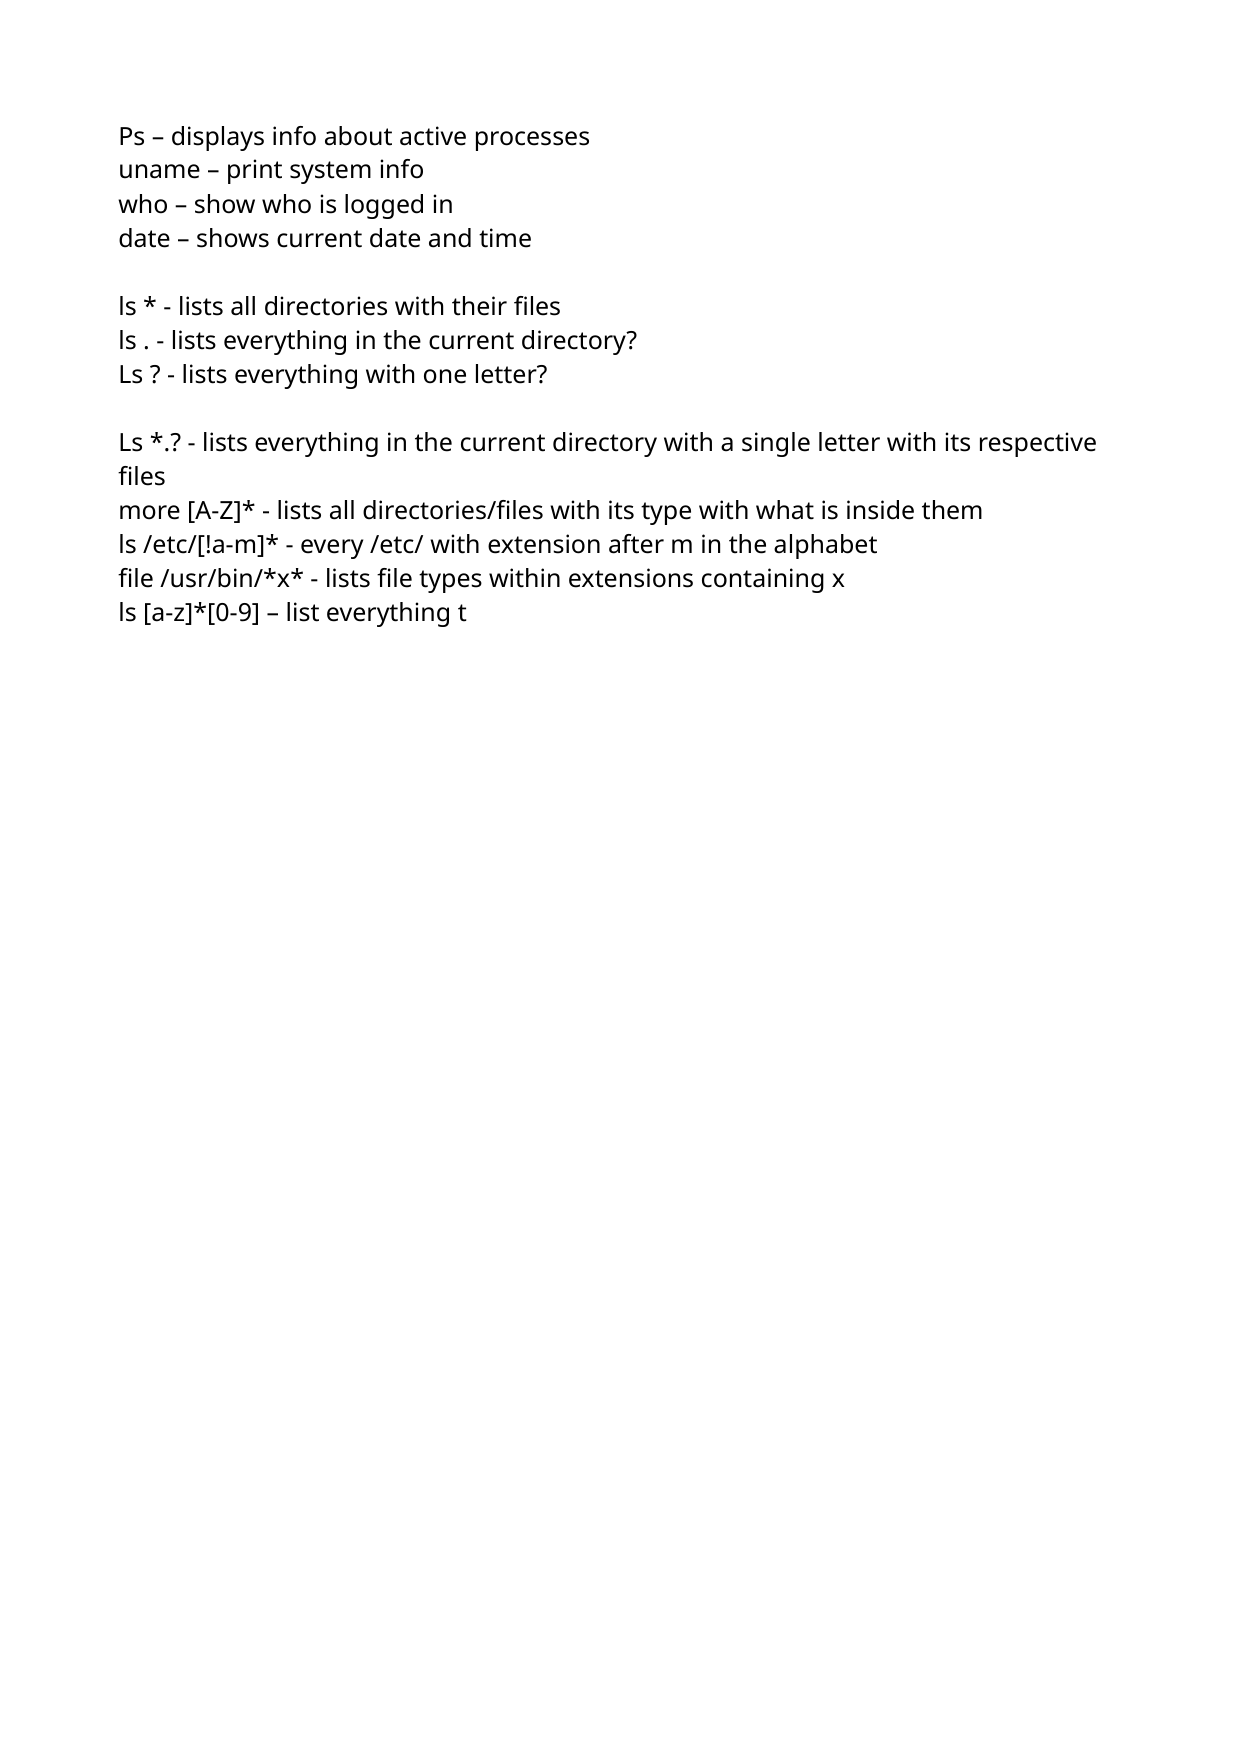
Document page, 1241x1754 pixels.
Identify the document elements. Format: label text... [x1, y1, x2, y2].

text ls /etc/[!a-m]* - every /etc/ with extension after m in the alphabet [118, 527, 1122, 561]
text ls . - lists everything in the current directory? [118, 322, 1122, 357]
text who – show who is logged in [118, 186, 1122, 220]
text date – shows current date and time [118, 220, 1122, 254]
text ls [a-z]*[0-9] – list everything t [118, 595, 1122, 629]
text Ps – displays info about active processes [118, 118, 1122, 152]
text ls * - lists all directories with their files [118, 288, 1122, 322]
text Ls ? - lists everything with one letter? [118, 357, 1122, 391]
text uname – print system info [118, 152, 1122, 186]
text Ls *.? - lists everything in the current directory with a single letter with its respective files [118, 425, 1122, 493]
text more [A-Z]* - lists all directories/files with its type with what is inside them [118, 493, 1122, 527]
text file /usr/bin/*x* - lists file types within extensions containing x [118, 561, 1122, 595]
